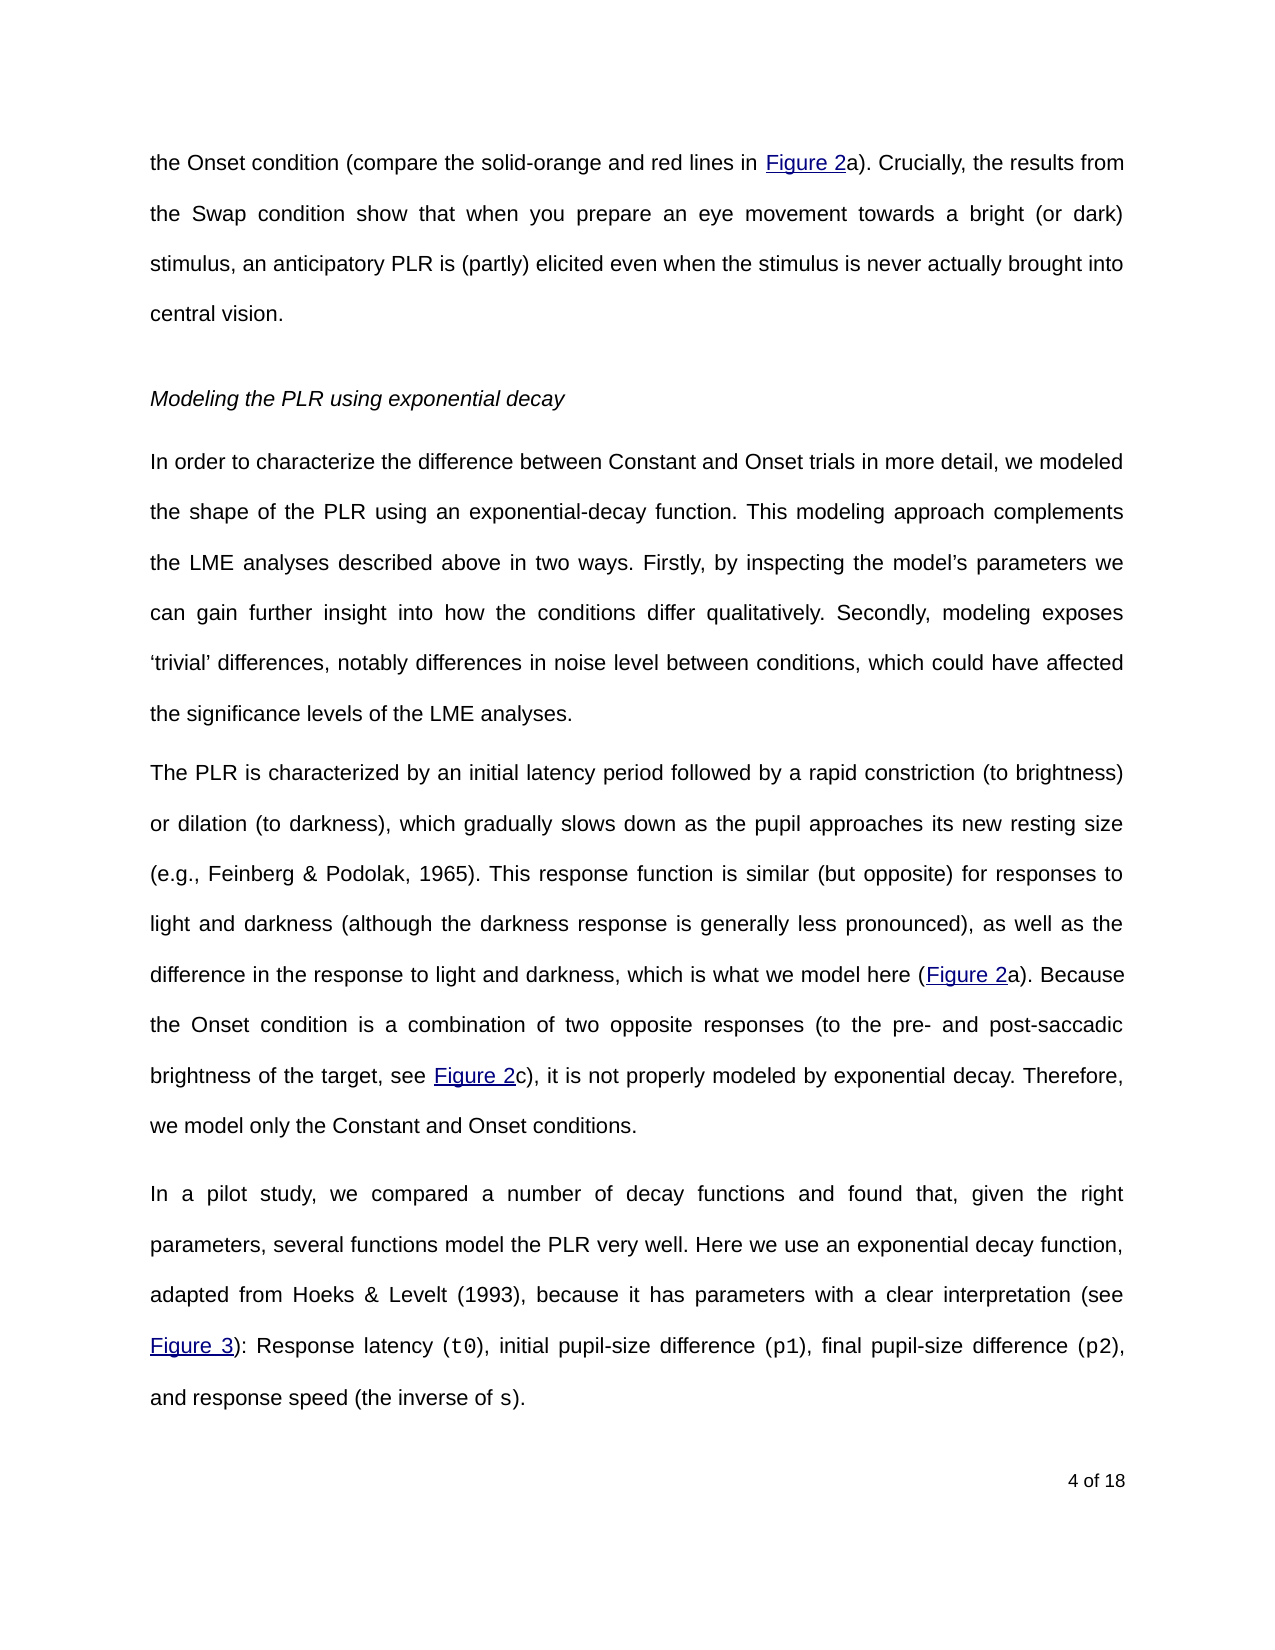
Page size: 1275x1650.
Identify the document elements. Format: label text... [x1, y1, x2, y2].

text the Onset condition (compare the solid-orange and red lines in Figure 2a). Crucially, the results from the Swap condition show that when you prepare an eye movement towards a bright (or dark) stimulus, an anticipatory PLR is (partly) elicited even when the stimulus is never actually brought into central vision. [150, 150, 1125, 326]
subtitle Modeling the PLR using exponential decay [150, 386, 1125, 411]
text The PLR is characterized by an initial latency period followed by a rapid constriction (to brightness) or dilation (to darkness), which gradually slows down as the pupil approaches its new resting size (e.g., Feinberg & Podolak, 1965). This response function is similar (but opposite) for responses to light and darkness (although the darkness response is generally less pronounced), as well as the difference in the response to light and darkness, which is what we model here (Figure 2a). Because the Onset condition is a combination of two opposite responses (to the pre- and post-saccadic brightness of the target, see Figure 2c), it is not properly modeled by exponential decay. Therefore, we model only the Constant and Onset conditions. [150, 760, 1125, 1138]
text In order to characterize the difference between Constant and Onset trials in more detail, we modeled the shape of the PLR using an exponential-decay function. This modeling approach complements the LME analyses described above in two ways. Firstly, by inspecting the model’s parameters we can gain further insight into how the conditions differ qualitatively. Secondly, modeling exposes ‘trivial’ differences, notably differences in noise level between conditions, which could have affected the significance levels of the LME analyses. [150, 448, 1125, 726]
text In a pilot study, we compared a number of decay functions and found that, given the right parameters, several functions model the PLR very well. Here we use an exponential decay function, adapted from Hoeks & Levelt (1993), because it has parameters with a clear interpretation (see Figure 3): Response latency (t0), initial pupil-size difference (p1), final pupil-size difference (p2), and response speed (the inverse of s). [150, 1181, 1125, 1412]
